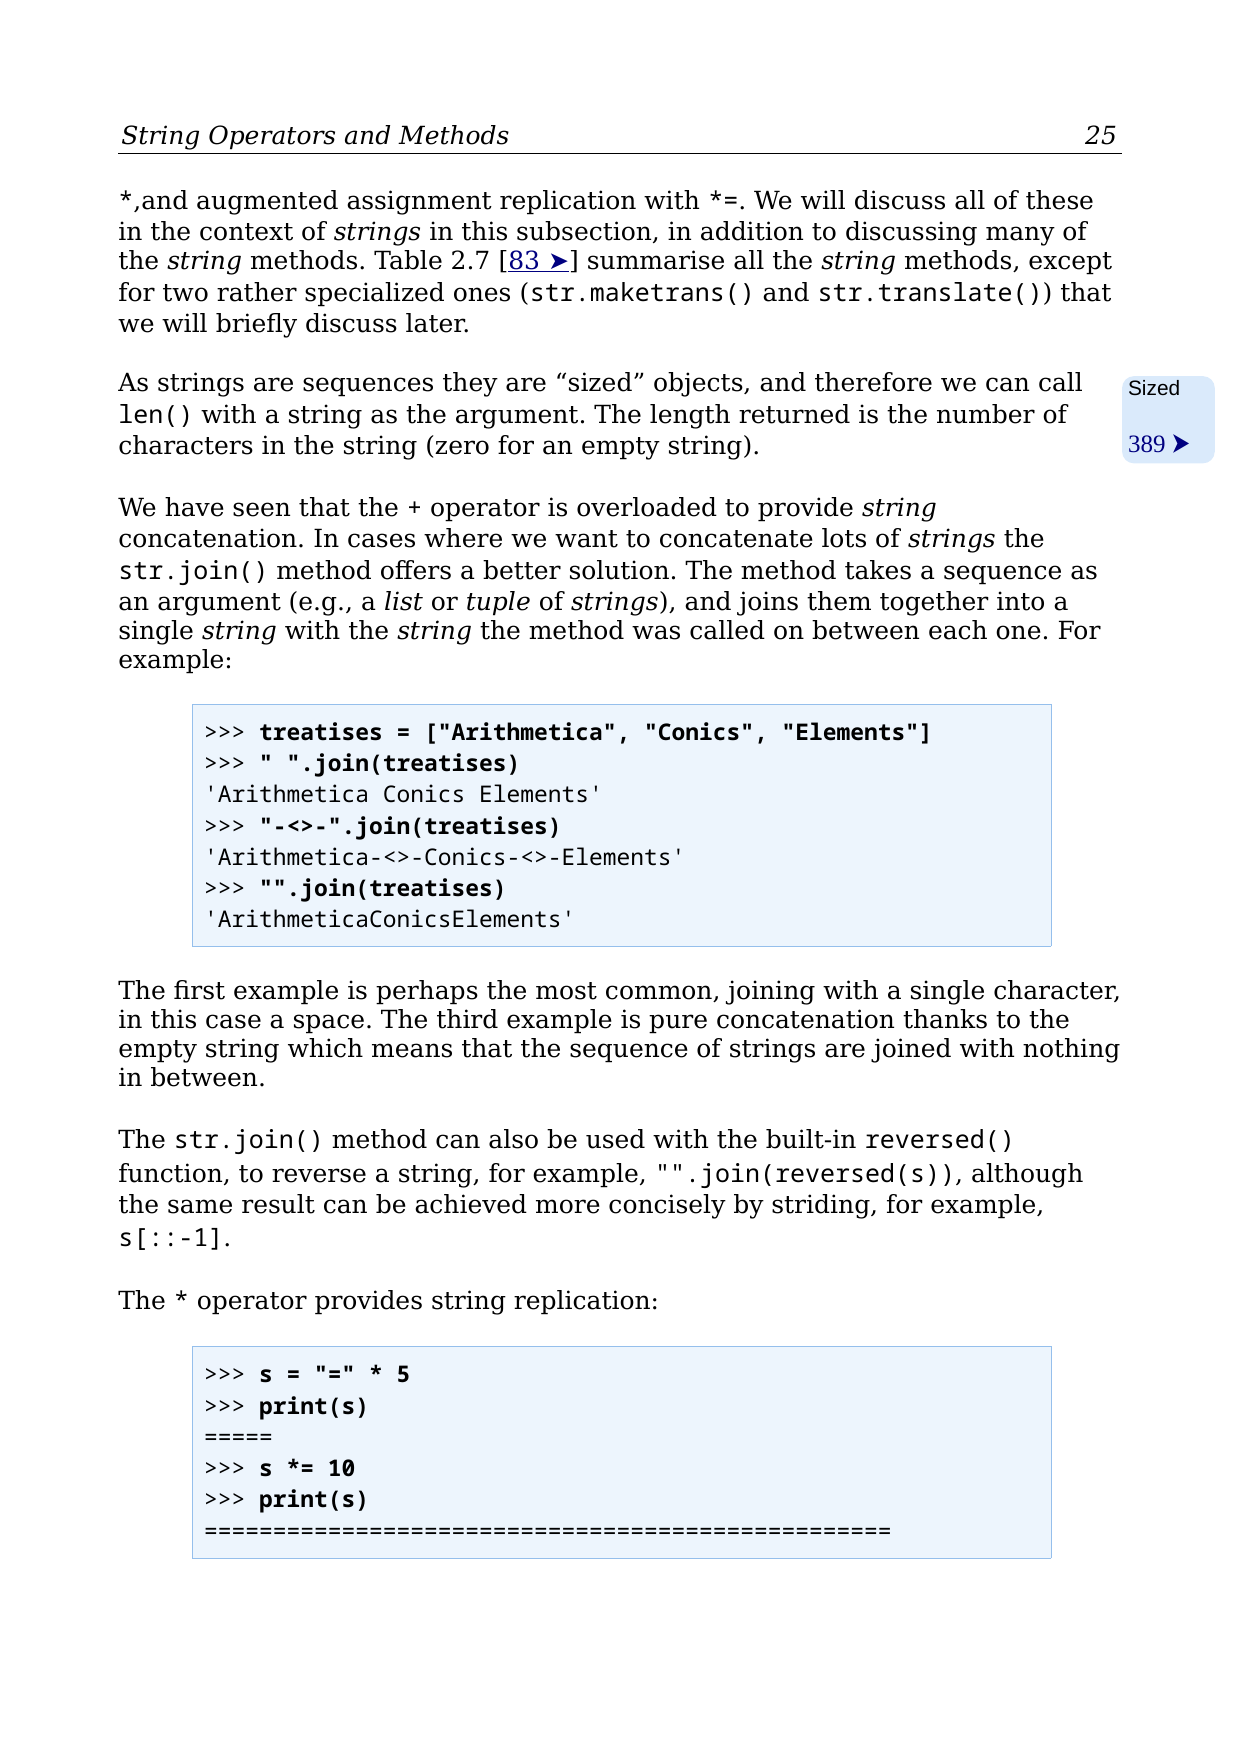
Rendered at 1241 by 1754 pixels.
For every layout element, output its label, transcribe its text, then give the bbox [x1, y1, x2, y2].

text The first example is perhaps the most common, joining with a single character, in this case a space. The third example is pure concatenation thanks to the empty string which means that the sequence of strings are joined with nothing in between. [118, 976, 1122, 1093]
text ===== [193, 1409, 1051, 1440]
text 'Arithmetica-<>-Conics-<>-Elements' [193, 829, 1051, 860]
text ================================================== [193, 1503, 1051, 1558]
text >>> treatises = ["Arithmetica", "Conics", "Elements"] [193, 705, 1051, 735]
text *,and augmented assignment replication with *=. We will discuss all of these in the context of strings in this subsection, in addition to discussing many of the string methods. Table 2.7 [83 ➤] summarise all the string methods, except for two rather specialized ones (str.maketrans() and str.translate()) that we will briefly discuss later. [118, 183, 1122, 338]
text >>> print(s) [193, 1471, 1051, 1503]
text The str.join() method can also be used with the built-in reversed() function, to reverse a string, for example, "".join(reversed(s)), although the same result can be achieved more concisely by striding, for example, s[::-1]. [118, 1122, 1122, 1253]
text As strings are sequences they are “sized” objects, and therefore we can call len() with a string as the argument. The length returned is the number of characters in the string (zero for an empty string). [118, 368, 1122, 460]
text 'ArithmeticaConicsElements' [193, 891, 1051, 946]
text >>> s *= 10 [193, 1440, 1051, 1471]
text >>> "".join(treatises) [193, 860, 1051, 891]
text >>> s = "=" * 5 [193, 1347, 1051, 1378]
text >>> print(s) [193, 1378, 1051, 1409]
text We have seen that the + operator is overloaded to provide string concatenation. In cases where we want to concatenate lots of strings the str.join() method offers a better solution. The method takes a sequence as an argument (e.g., a list or tuple of strings), and joins them together into a single string with the string the method was called on between each one. For example: [118, 490, 1122, 674]
text >>> " ".join(treatises) [193, 735, 1051, 766]
text >>> "-<>-".join(treatises) [193, 798, 1051, 829]
text The * operator provides string replication: [118, 1283, 1122, 1317]
text 'Arithmetica Conics Elements' [193, 766, 1051, 798]
